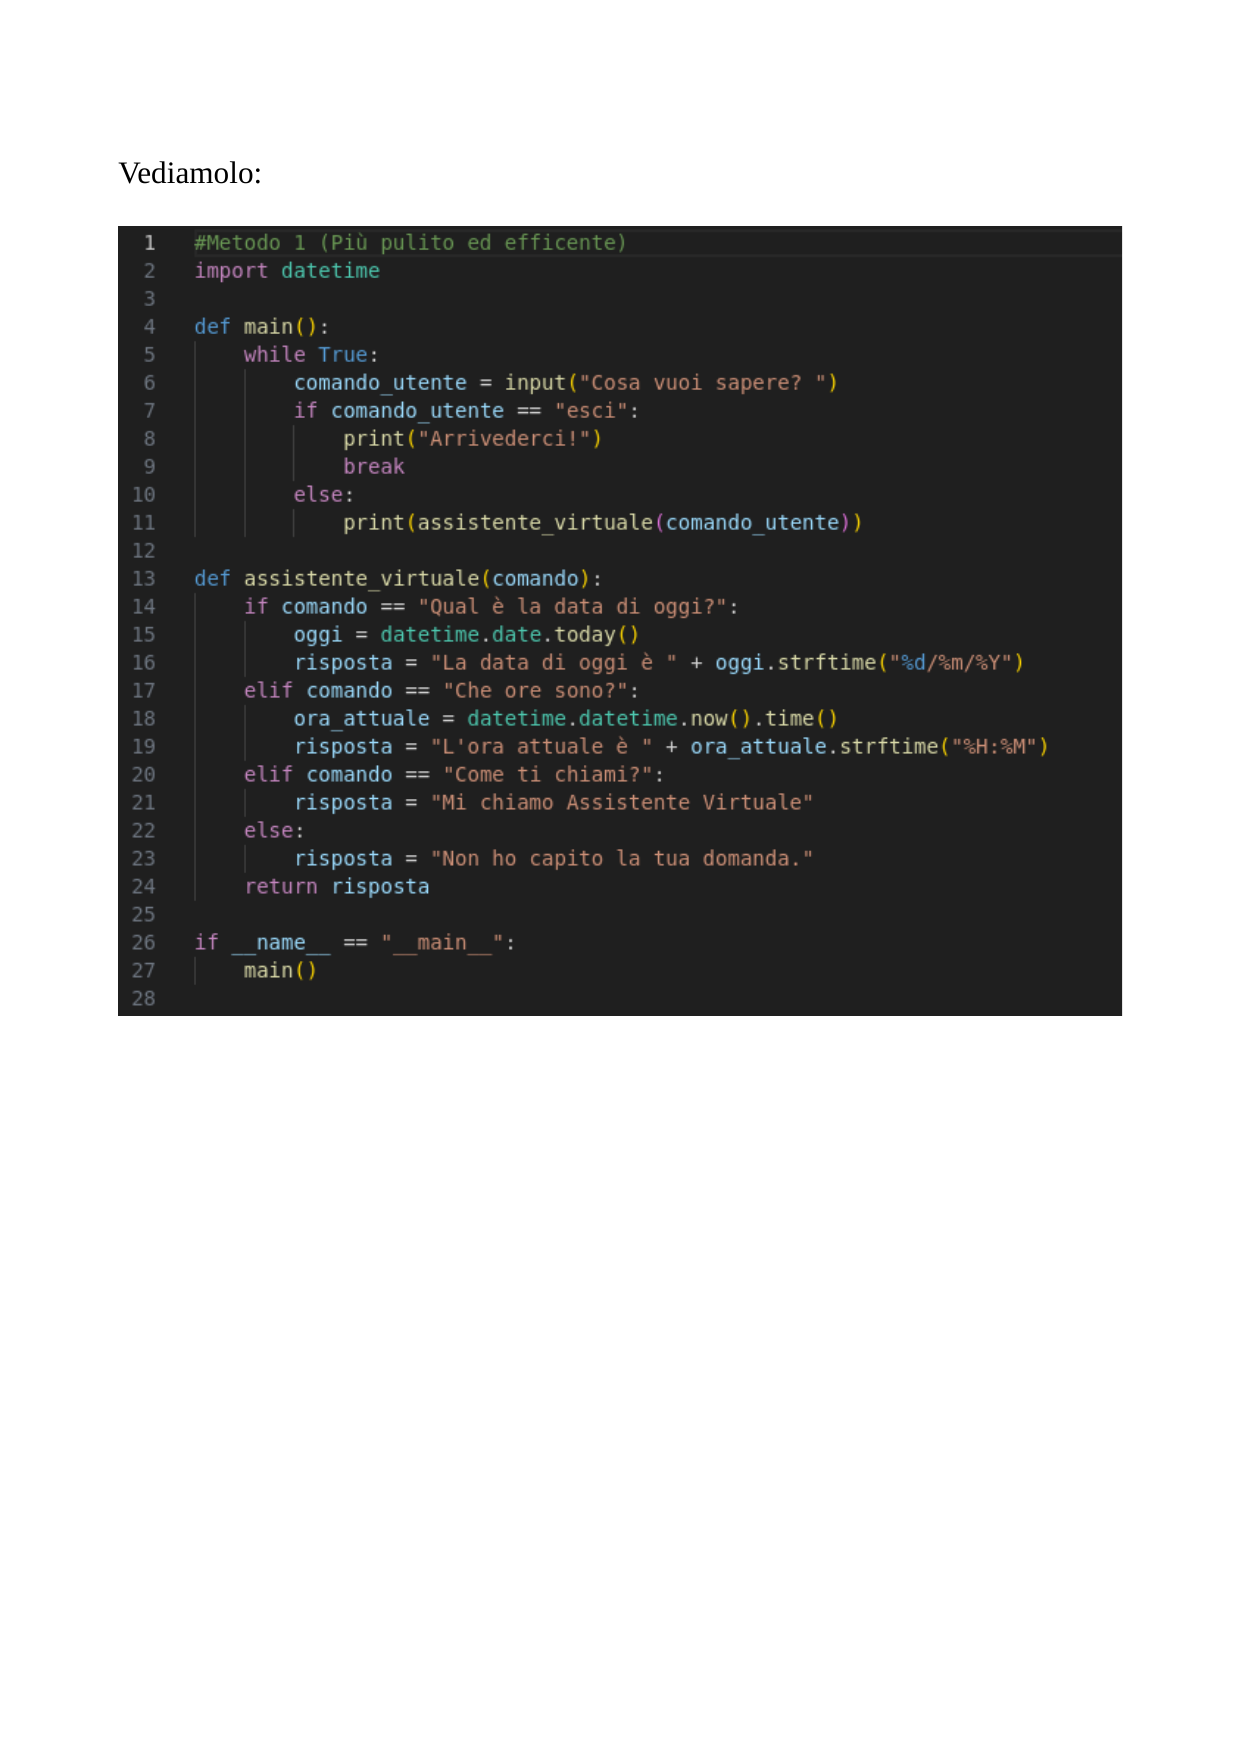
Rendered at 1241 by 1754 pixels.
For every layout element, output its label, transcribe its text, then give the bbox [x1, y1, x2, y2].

text Vediamolo: [118, 154, 1122, 190]
picture [118, 226, 1123, 1016]
